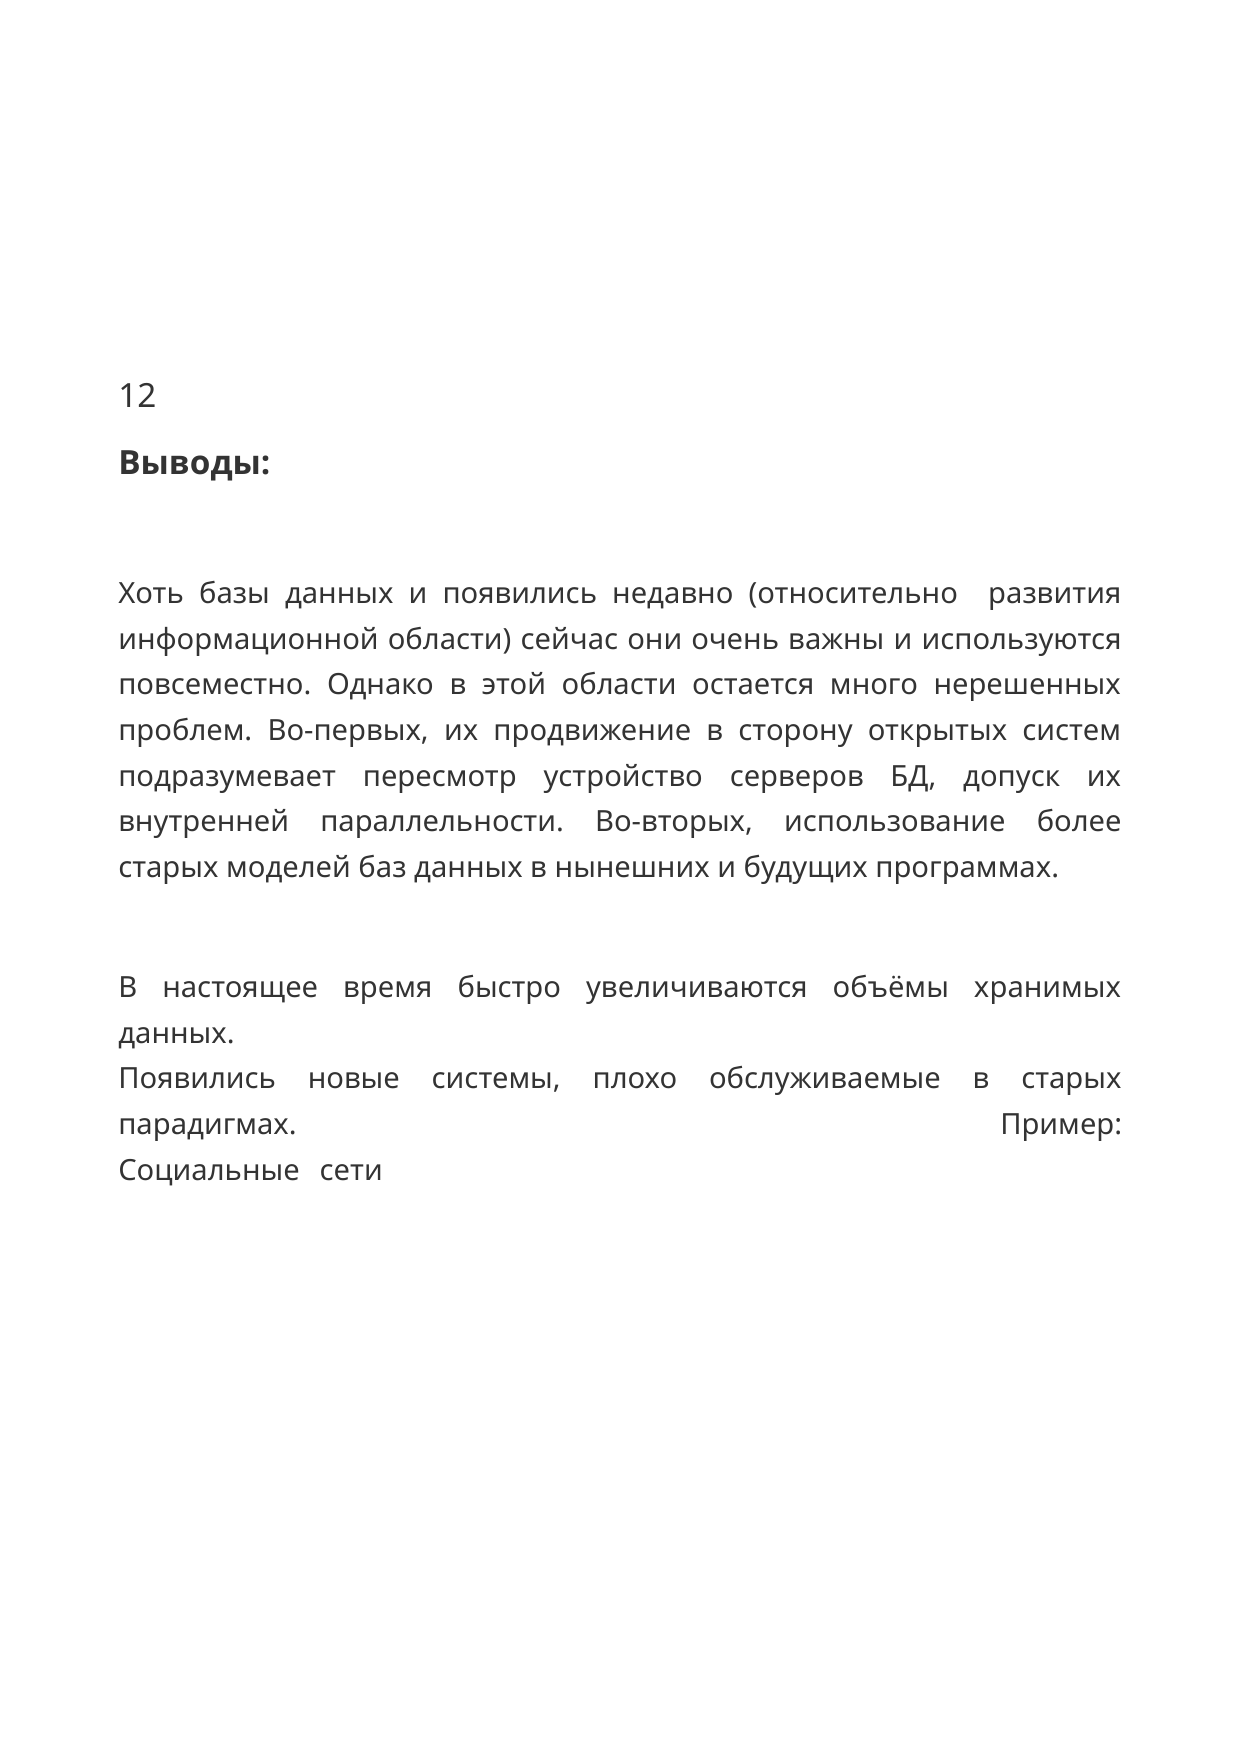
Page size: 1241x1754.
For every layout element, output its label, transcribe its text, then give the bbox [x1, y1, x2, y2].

text В настоящее время быстро увеличиваются объёмы хранимых данных. Появились новые системы, плохо обслуживаемые в старых парадигмах. Пример: Социальные сети [118, 967, 1122, 1234]
text Хоть базы данных и появились недавно (относительно развития информационной области) сейчас они очень важны и используются повсеместно. Однако в этой области остается много нерешенных проблем. Во-первых, их продвижение в сторону открытых систем подразумевает пересмотр устройство серверов БД, допуск их внутренней параллельности. Во-вторых, использование более старых моделей баз данных в нынешних и будущих программах. [118, 572, 1122, 886]
text Выводы: [118, 439, 1122, 484]
text 10 [118, 372, 1122, 417]
